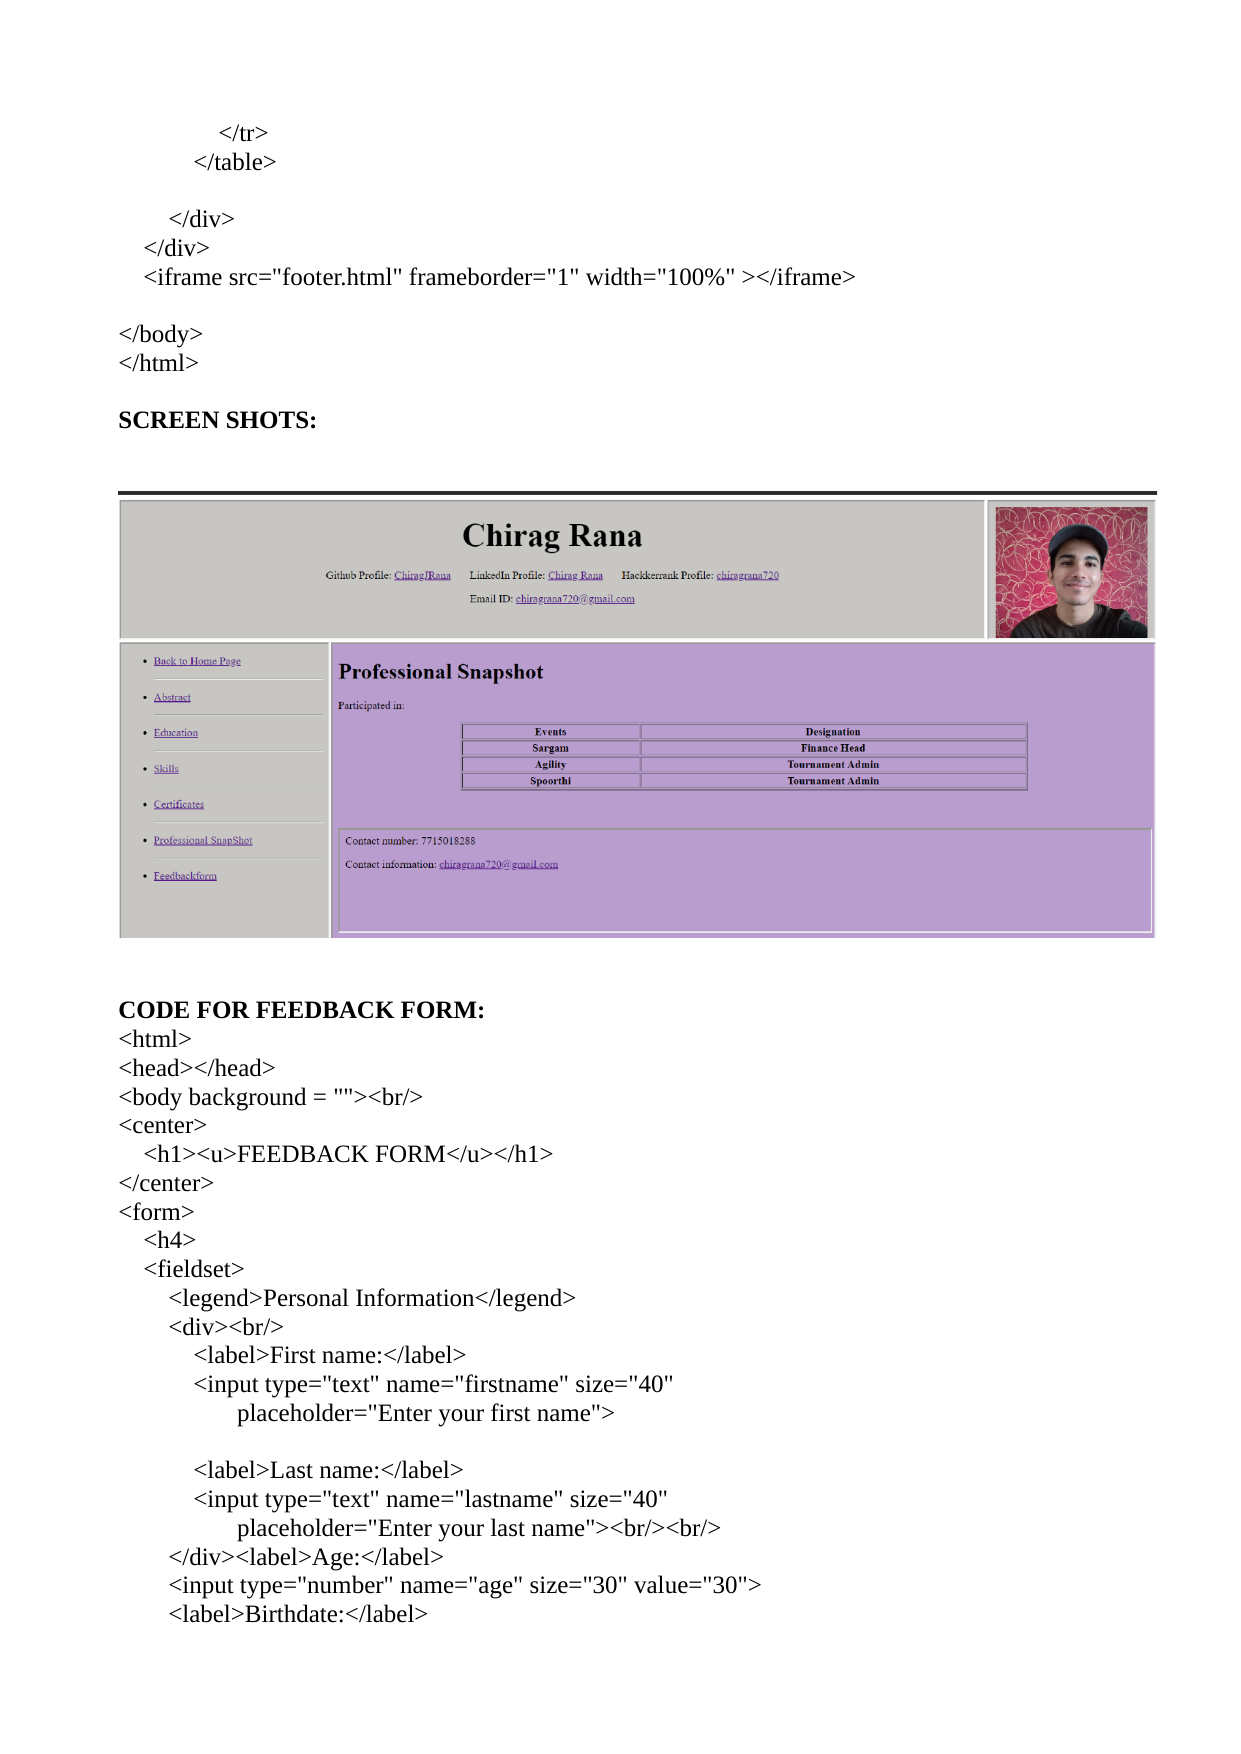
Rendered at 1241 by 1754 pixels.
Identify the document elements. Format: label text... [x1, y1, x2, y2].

text <form> [118, 1197, 1157, 1225]
text <label>First name:</label> [118, 1340, 1157, 1369]
text </div> [118, 204, 1157, 233]
text <fieldset> [118, 1254, 1157, 1283]
text <label>Birthdate:</label> [118, 1599, 1157, 1628]
text </div><label>Age:</label> [118, 1542, 1157, 1570]
text placeholder="Enter your first name"> [118, 1398, 1157, 1427]
text </div> [118, 233, 1157, 262]
text </body> [118, 319, 1157, 348]
text </center> [118, 1168, 1157, 1197]
text <html> [118, 1024, 1157, 1053]
text <legend>Personal Information</legend> [118, 1283, 1157, 1312]
text <input type="text" name="lastname" size="40" [118, 1484, 1157, 1513]
text <label>Last name:</label> [118, 1455, 1157, 1484]
text placeholder="Enter your last name"><br/><br/> [118, 1513, 1157, 1542]
text </table> [118, 147, 1157, 176]
text CODE FOR FEEDBACK FORM: [118, 995, 1157, 1024]
text <input type="number" name="age" size="30" value="30"> [118, 1570, 1157, 1599]
text <iframe src="footer.html" frameborder="1" width="100%" ></iframe> [118, 262, 1157, 291]
text <center> [118, 1110, 1157, 1139]
text <div><br/> [118, 1312, 1157, 1340]
text SCREEN SHOTS: [118, 406, 1157, 434]
text </html> [118, 348, 1157, 377]
text <body background = ""><br/> [118, 1082, 1157, 1110]
text <h4> [118, 1225, 1157, 1254]
text <input type="text" name="firstname" size="40" [118, 1369, 1157, 1398]
text <h1><u>FEEDBACK FORM</u></h1> [118, 1139, 1157, 1168]
text </tr> [118, 118, 1157, 147]
text <head></head> [118, 1053, 1157, 1082]
